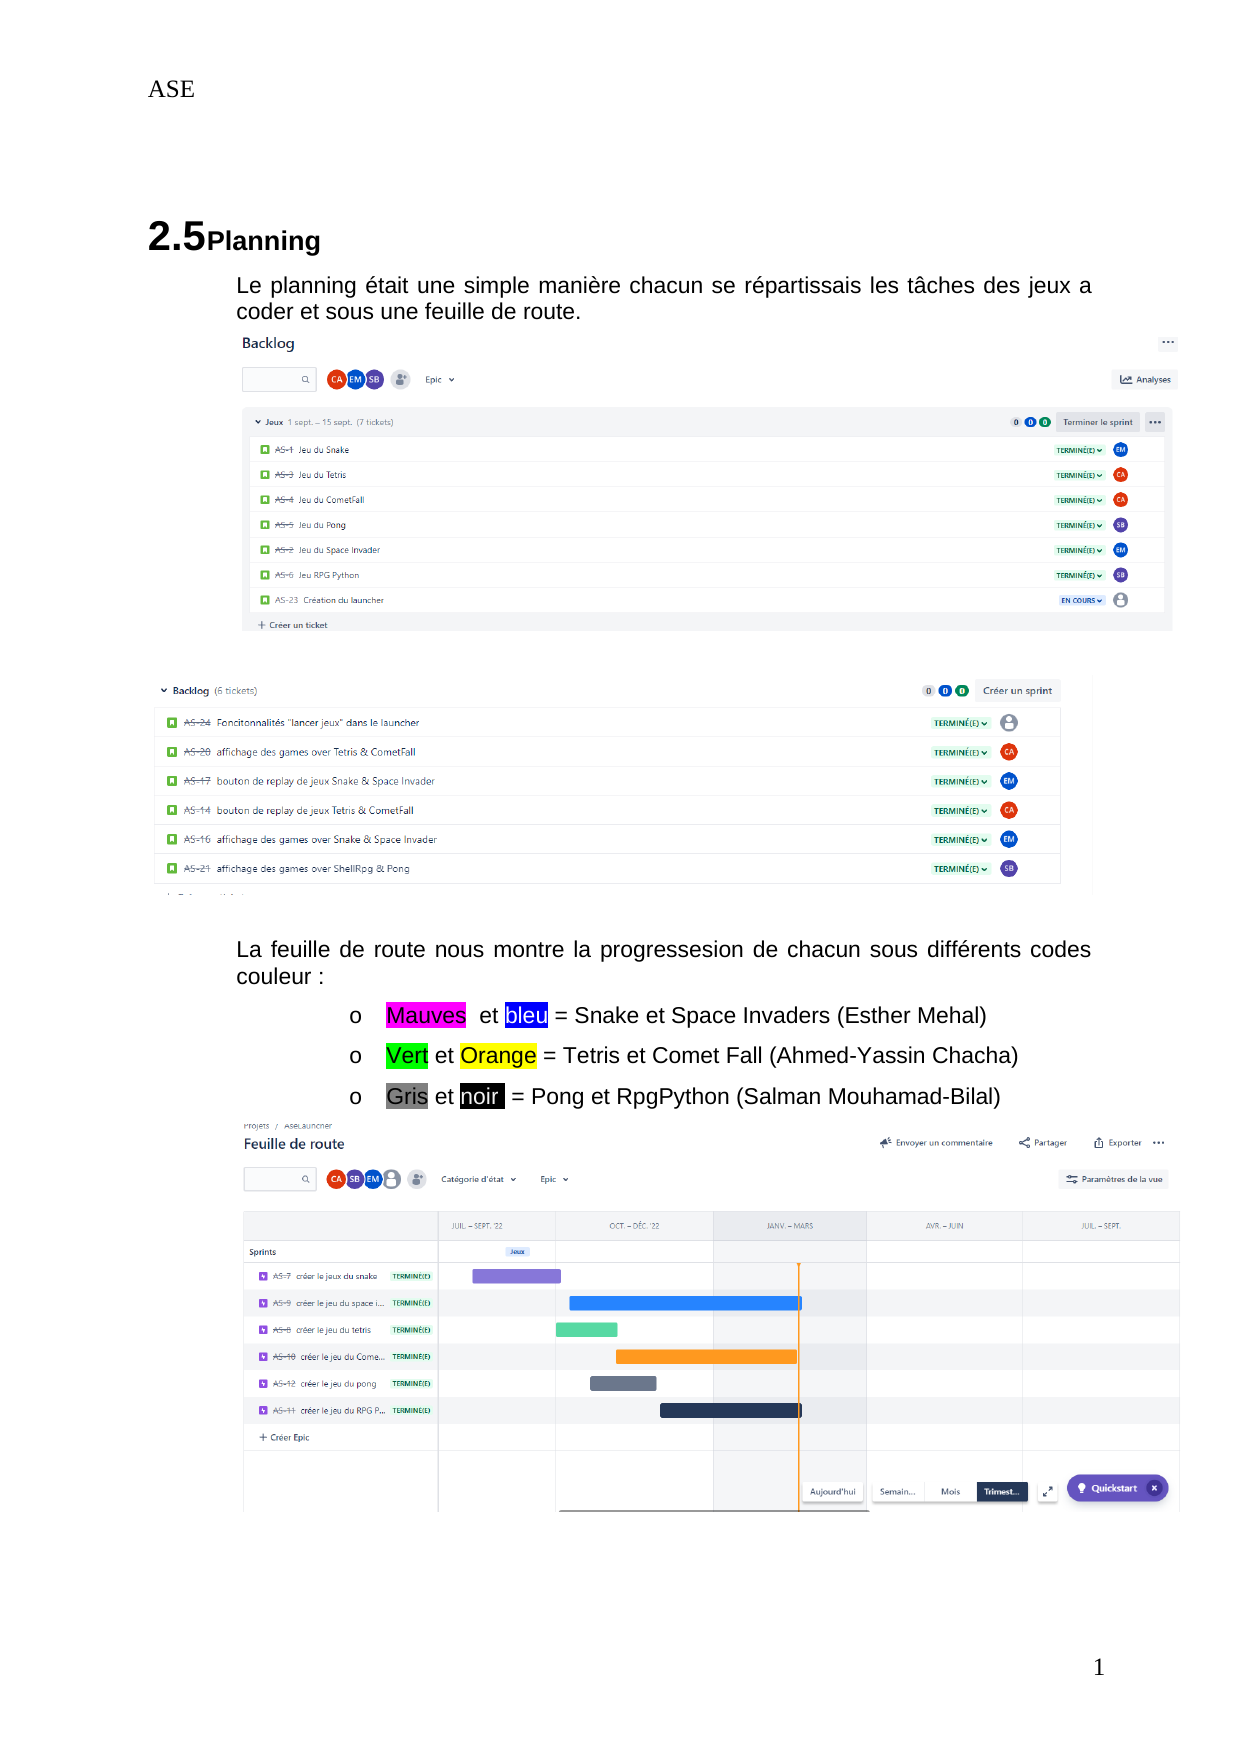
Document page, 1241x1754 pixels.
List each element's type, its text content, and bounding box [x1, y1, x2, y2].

text Le planning était une simple manière chacun se répartissais les tâches des jeux a coder et sous une feuille de route. [236, 272, 1093, 324]
subtitle Planning [148, 211, 1093, 259]
list Gris et noir = Pong et RpgPython (Salman Mouhamad-Bilal) [349, 1083, 1093, 1112]
picture [147, 675, 1093, 895]
picture [236, 337, 1180, 631]
text La feuille de route nous montre la progressesion de chacun sous différents codes couleur : [236, 936, 1093, 989]
list Mauves et bleu = Snake et Space Invaders (Esther Mehal) [349, 1002, 1093, 1030]
list Vert et Orange = Tetris et Comet Fall (Ahmed-Yassin Chacha) [349, 1042, 1093, 1071]
picture [236, 1124, 1180, 1512]
